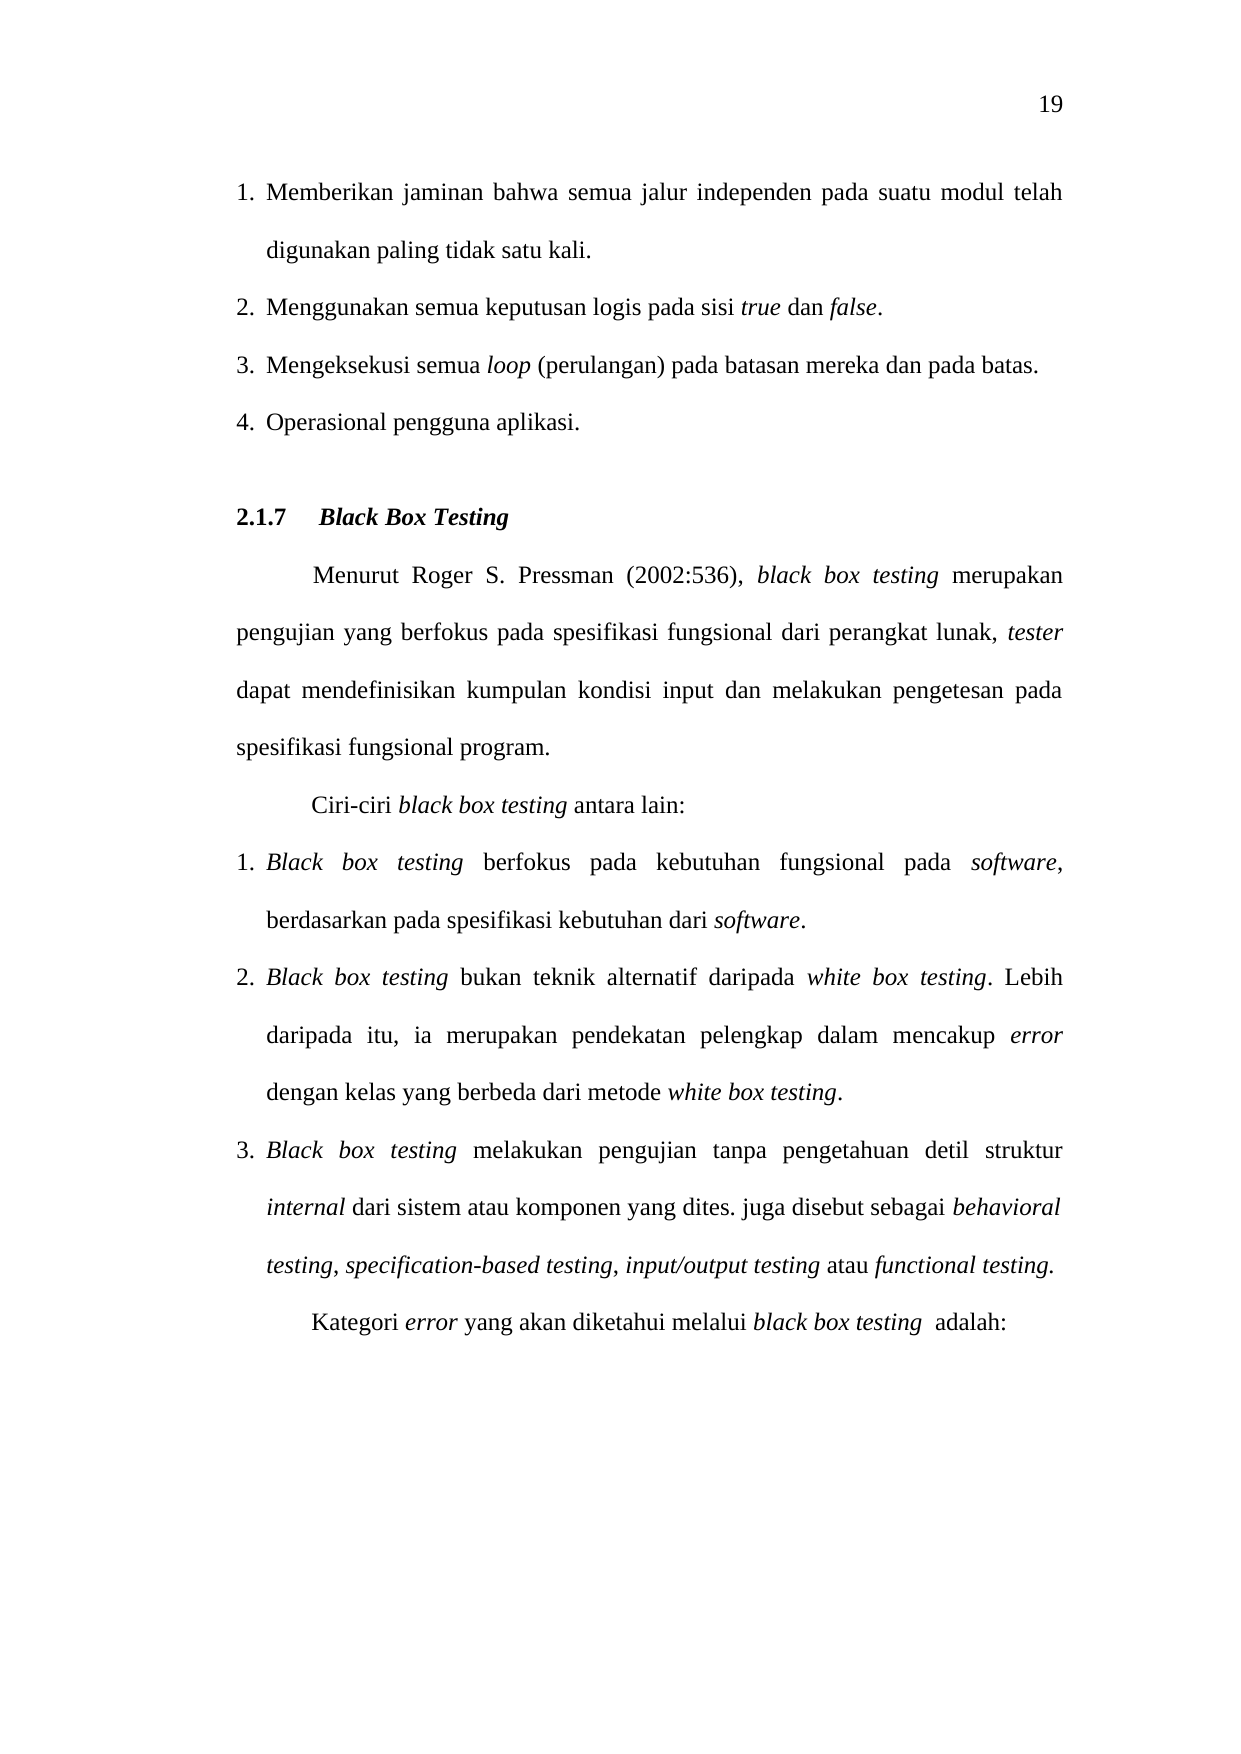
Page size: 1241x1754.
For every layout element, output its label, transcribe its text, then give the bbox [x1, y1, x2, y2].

list Black box testing berfokus pada kebutuhan fungsional pada software, berdasarkan pada spesifikasi kebutuhan dari software. [236, 847, 1063, 933]
list Menggunakan semua keputusan logis pada sisi true dan false. [236, 292, 1063, 321]
subtitle Black Box Testing [236, 502, 1063, 531]
list Memberikan jaminan bahwa semua jalur independen pada suatu modul telah digunakan paling tidak satu kali. [236, 177, 1063, 263]
list Black box testing melakukan pengujian tanpa pengetahuan detil struktur internal dari sistem atau komponen yang dites. juga disebut sebagai behavioral testing, specification-based testing, input/output testing atau functional testing. [236, 1135, 1063, 1278]
list Mengeksekusi semua loop (perulangan) pada batasan mereka dan pada batas. [236, 350, 1063, 378]
text Kategori error yang akan diketahui melalui black box testing adalah: [236, 1307, 1063, 1336]
list Black box testing bukan teknik alternatif daripada white box testing. Lebih daripada itu, ia merupakan pendekatan pelengkap dalam mencakup error dengan kelas yang berbeda dari metode white box testing. [236, 962, 1063, 1106]
text Ciri-ciri black box testing antara lain: [236, 790, 1063, 818]
text Menurut Roger S. Pressman (2002:536), black box testing merupakan pengujian yang berfokus pada spesifikasi fungsional dari perangkat lunak, tester dapat mendefinisikan kumpulan kondisi input dan melakukan pengetesan pada spesifikasi fungsional program. [236, 560, 1063, 761]
list Operasional pengguna aplikasi. [236, 407, 1063, 436]
